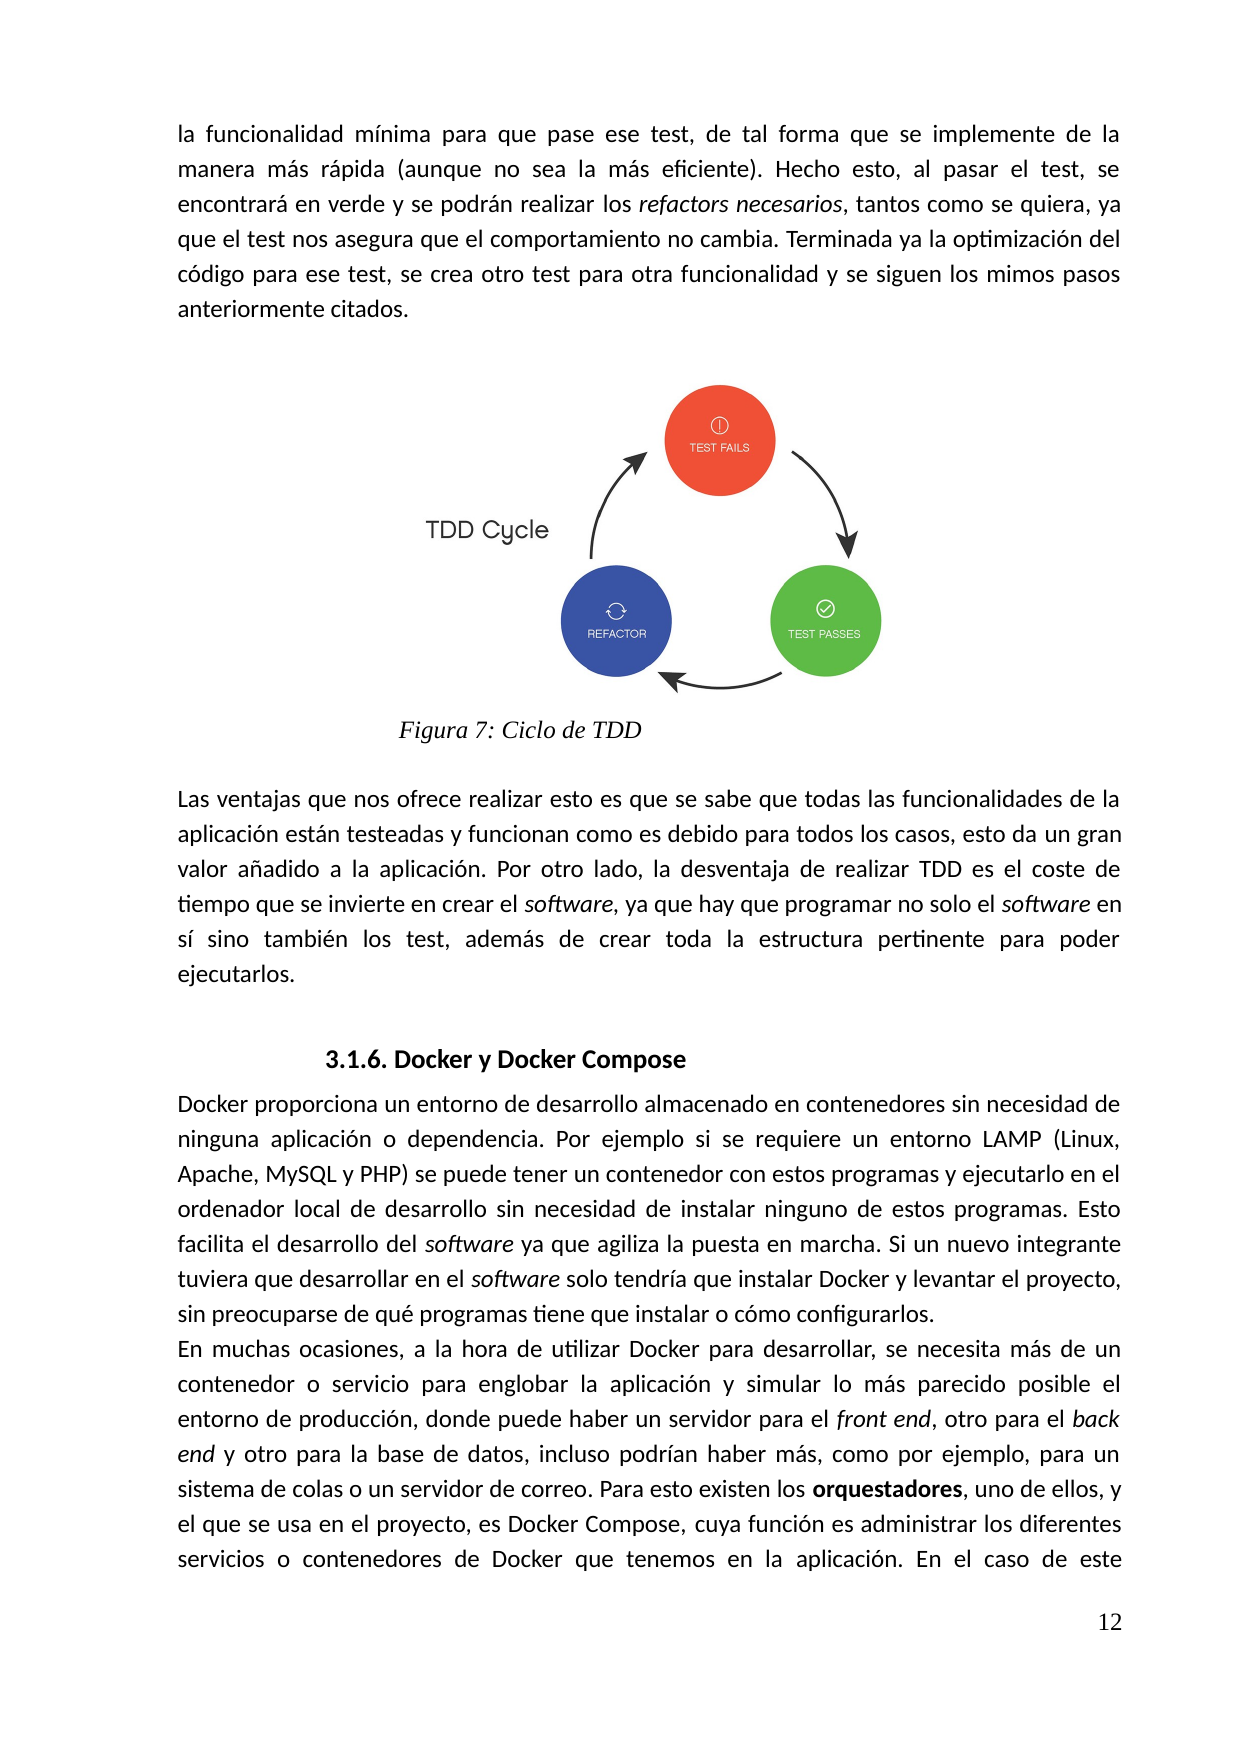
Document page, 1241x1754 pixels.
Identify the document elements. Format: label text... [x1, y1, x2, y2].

text Figura 7: Ciclo de TDD [399, 710, 901, 743]
text Este software intenta implementar TDD, Test Driven Development (desarrollo guiado por test). Es una metodología de desarrollo en la que se siguen unas reglas para implementar cada funcionalidad. Para ello se sigue un ciclo que se repite constantemente. La primera acción a realizar antes de nada es escribir el test, es el caso que queremos que haga la aplicación. De normal se escriben primero los test negativos (cuando un dato es null, es vació, fuera de rango, probar los limites entre números…) y poco a poco ir creando los demás test. Una vez creado el test, al ejecutar la suite de test dará error o fallo, se diferencia de que el error es porque hay un error en compilación por así decirlo (por ejemplo : no está creada la clase o el método correspondiente); en cambio, el fallo es que el código está correcto pero la funcionalidad no hace lo que se espera (por ejemplo: el método debería devolver un 3 y en realidad devuelve un 2). En resumen, se tendrá el test en rojo, es entonces cuando se hará la funcionalidad mínima para que pase ese test, de tal forma que se implemente de la manera más rápida (aunque no sea la más eficiente). Hecho esto, al pasar el test, se encontrará en verde y se podrán realizar los refactors necesarios, tantos como se quiera, ya que el test nos asegura que el comportamiento no cambia. Terminada ya la optimización del código para ese test, se crea otro test para otra funcionalidad y se siguen los mimos pasos anteriormente citados. [177, 184, 1122, 223]
text Este software intenta implementar TDD, Test Driven Development (desarrollo guiado por test). Es una metodología de desarrollo en la que se siguen unas reglas para implementar cada funcionalidad. Para ello se sigue un ciclo que se repite constantemente. La primera acción a realizar antes de nada es escribir el test, es el caso que queremos que haga la aplicación. De normal se escriben primero los test negativos (cuando un dato es null, es vació, fuera de rango, probar los limites entre números…) y poco a poco ir creando los demás test. Una vez creado el test, al ejecutar la suite de test dará error o fallo, se diferencia de que el error es porque hay un error en compilación por así decirlo (por ejemplo : no está creada la clase o el método correspondiente); en cambio, el fallo es que el código está correcto pero la funcionalidad no hace lo que se espera (por ejemplo: el método debería devolver un 3 y en realidad devuelve un 2). En resumen, se tendrá el test en rojo, es entonces cuando se hará la funcionalidad mínima para que pase ese test, de tal forma que se implemente de la manera más rápida (aunque no sea la más eficiente). Hecho esto, al pasar el test, se encontrará en verde y se podrán realizar los refactors necesarios, tantos como se quiera, ya que el test nos asegura que el comportamiento no cambia. Terminada ya la optimización del código para ese test, se crea otro test para otra funcionalidad y se siguen los mimos pasos anteriormente citados. [177, 289, 1122, 324]
picture [398, 375, 901, 710]
text Las ventajas que nos ofrece realizar esto es que se sabe que todas las funcionalidades de la aplicación están testeadas y funcionan como es debido para todos los casos, esto da un gran valor añadido a la aplicación. Por otro lado, la desventaja de realizar TDD es el coste de tiempo que se invierte en crear el software, ya que hay que programar no solo el software en sí sino también los test, además de crear toda la estructura pertinente para poder ejecutarlos. [177, 813, 1122, 923]
text Las ventajas que nos ofrece realizar esto es que se sabe que todas las funcionalidades de la aplicación están testeadas y funcionan como es debido para todos los casos, esto da un gran valor añadido a la aplicación. Por otro lado, la desventaja de realizar TDD es el coste de tiempo que se invierte en crear el software, ya que hay que programar no solo el software en sí sino también los test, además de crear toda la estructura pertinente para poder ejecutarlos. [177, 953, 1122, 988]
text En muchas ocasiones, a la hora de utilizar Docker para desarrollar, se necesita más de un contenedor o servicio para englobar la aplicación y simular lo más parecido posible el entorno de producción, donde puede haber un servidor para el front end, otro para el back end y otro para la base de datos, incluso podrían haber más, como por ejemplo, para un sistema de colas o un servidor de correo. Para esto existen los orquestadores, uno de ellos, y el que se usa en el proyecto, es Docker Compose, cuya función es administrar los diferentes servicios o contenedores de Docker que tenemos en la aplicación. En el caso de este proyecto, existe un servicio para el front end, otro para Nginx, otro para la base de datos y otro para el PHP con el back end. De esta manera se pueden levantar todos los servicios a la vez de una forma rápida para desarrollar. Docker se compara mucho con máquinas virtuales, puesto que las dos cosas ofrecen un entorno para desarrollar. No obstante, Docker tiene varias ventajas respecto a estas. En primer lugar hay que entender cómo funcionan las máquinas virtual y Docker. Una máquina virtual tiene que instalar el sistema operativo, los drivers para la compatibilidad del sistema operativo con el hardware, hypervisor, librerias, etc. Sin embargo, Docker no instala la capa del sistema operativo ni el hypervisor, por lo que hace que sea mucho más ligero y rápido, aquí se ve un diagrama que lo ilustra muy bien. [177, 1468, 1122, 1573]
subtitle 3.1.6. Docker y Docker Compose [177, 1042, 1122, 1076]
text Docker proporciona un entorno de desarrollo almacenado en contenedores sin necesidad de ninguna aplicación o dependencia. Por ejemplo si se requiere un entorno LAMP (Linux, Apache, MySQL y PHP) se puede tener un contenedor con estos programas y ejecutarlo en el ordenador local de desarrollo sin necesidad de instalar ninguno de estos programas. Esto facilita el desarrollo del software ya que agiliza la puesta en marcha. Si un nuevo integrante tuviera que desarrollar en el software solo tendría que instalar Docker y levantar el proyecto, sin preocuparse de qué programas tiene que instalar o cómo configurarlos. [177, 1293, 1122, 1328]
